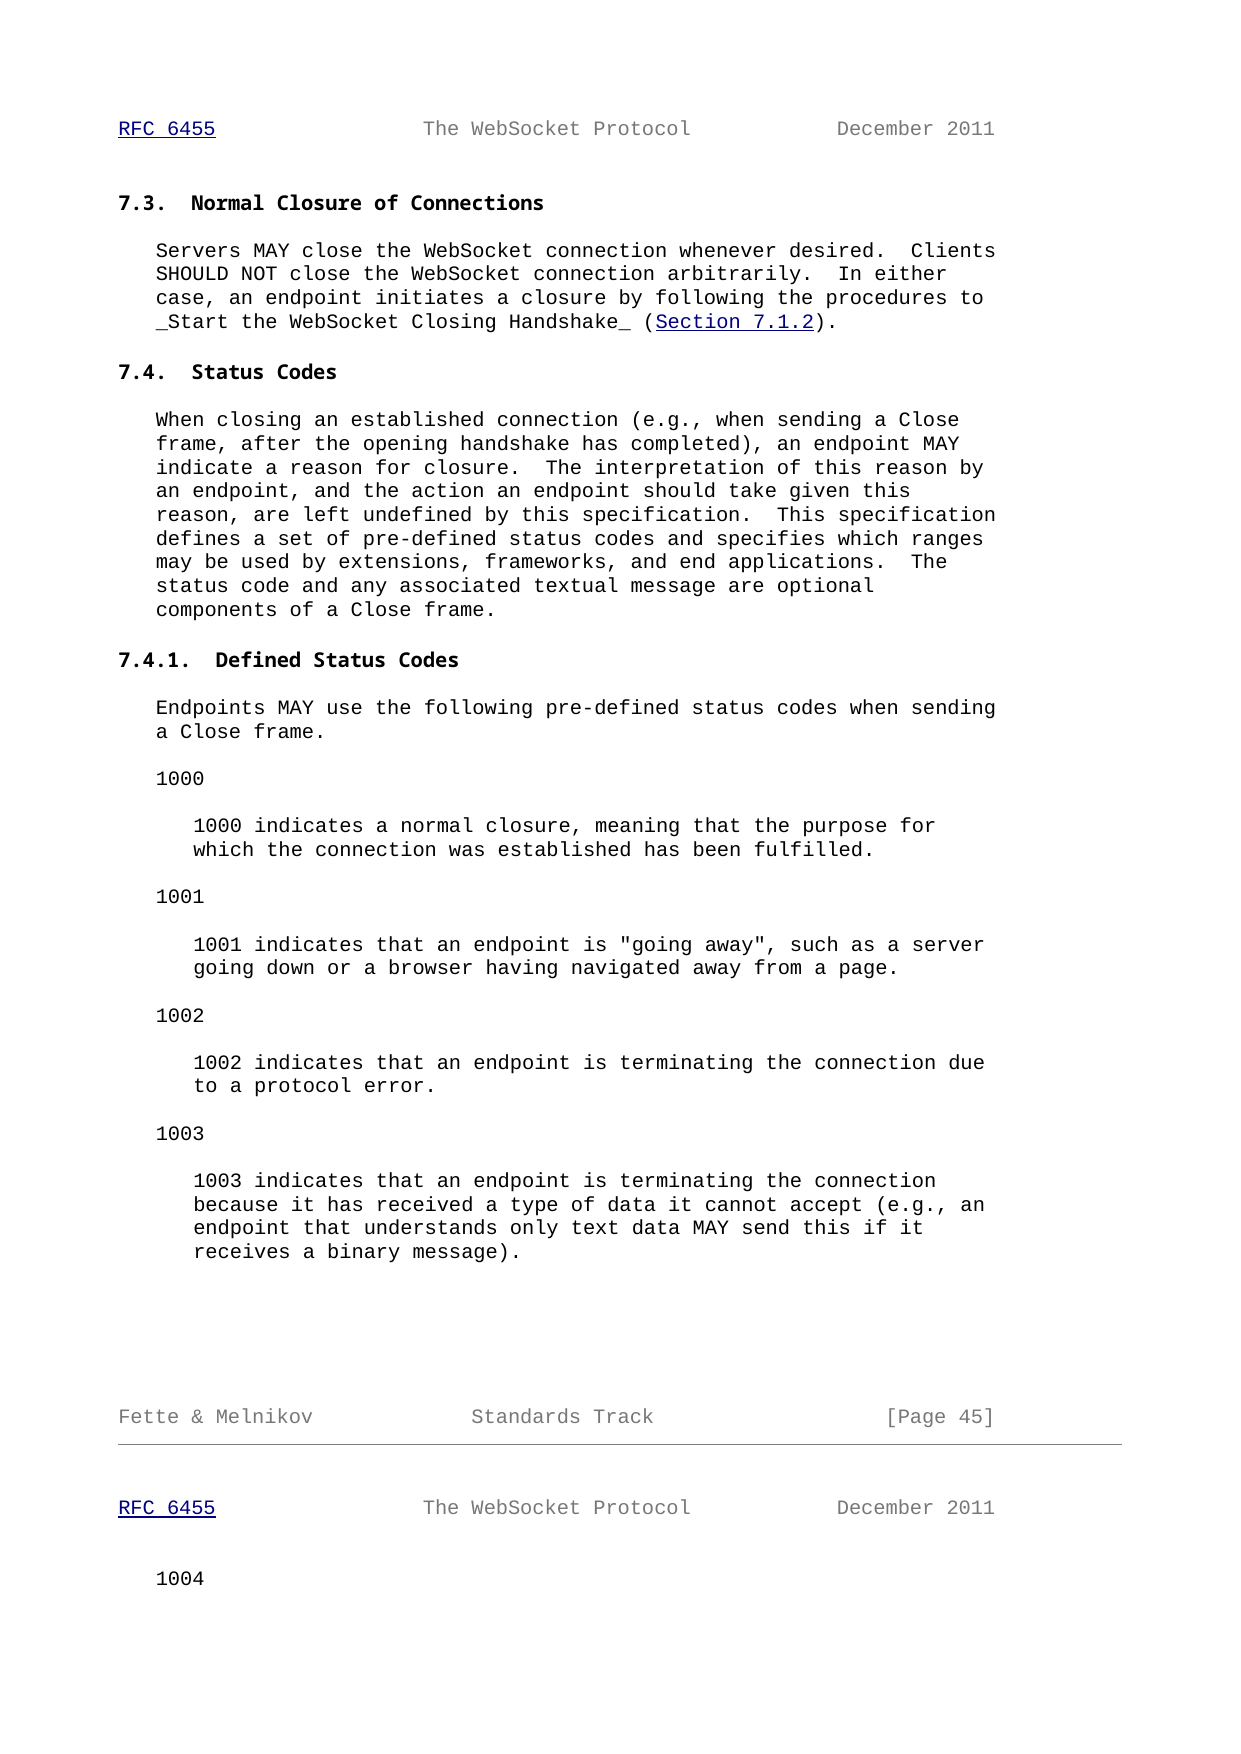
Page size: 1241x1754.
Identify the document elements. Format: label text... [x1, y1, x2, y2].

text a Close frame. [118, 721, 1122, 744]
text Fette & Melnikov Standards Track [Page 45] [118, 1407, 1122, 1429]
text endpoint that understands only text data MAY send this if it [118, 1217, 1122, 1241]
text defines a set of pre-defined status codes and specifies which ranges [118, 528, 1122, 551]
text status code and any associated textual message are optional [118, 575, 1122, 598]
text 1002 indicates that an endpoint is terminating the connection due [118, 1052, 1122, 1076]
text 1001 indicates that an endpoint is "going away", such as a server [118, 934, 1122, 957]
text reason, are left undefined by this specification. This specification [118, 504, 1122, 528]
text 7.3. Normal Closure of Connections [118, 188, 1122, 216]
text _Start the WebSocket Closing Handshake_ (Section 7.1.2). [118, 311, 1122, 334]
text components of a Close frame. [118, 598, 1122, 622]
text because it has received a type of data it cannot accept (e.g., an [118, 1194, 1122, 1217]
text may be used by extensions, frameworks, and end applications. The [118, 551, 1122, 575]
text When closing an established connection (e.g., when sending a Close [118, 409, 1122, 433]
text going down or a browser having navigated away from a page. [118, 957, 1122, 981]
text Servers MAY close the WebSocket connection whenever desired. Clients [118, 240, 1122, 263]
text 1004 [118, 1568, 1122, 1591]
text an endpoint, and the action an endpoint should take given this [118, 480, 1122, 504]
text 1000 [118, 768, 1122, 792]
text RFC 6455 The WebSocket Protocol December 2011 [118, 1497, 1122, 1521]
text which the connection was established has been fulfilled. [118, 839, 1122, 863]
text receives a binary message). [118, 1241, 1122, 1265]
text SHOULD NOT close the WebSocket connection arbitrarily. In either [118, 263, 1122, 287]
text indicate a reason for closure. The interpretation of this reason by [118, 457, 1122, 480]
text 1003 [118, 1123, 1122, 1146]
text RFC 6455 The WebSocket Protocol December 2011 [118, 118, 1122, 141]
text frame, after the opening handshake has completed), an endpoint MAY [118, 433, 1122, 457]
text Endpoints MAY use the following pre-defined status codes when sending [118, 697, 1122, 721]
text to a protocol error. [118, 1076, 1122, 1099]
text 1003 indicates that an endpoint is terminating the connection [118, 1170, 1122, 1194]
text 7.4.1. Defined Status Codes [118, 646, 1122, 673]
text 1001 [118, 886, 1122, 910]
text 1002 [118, 1004, 1122, 1028]
text case, an endpoint initiates a closure by following the procedures to [118, 287, 1122, 311]
text 1000 indicates a normal closure, meaning that the purpose for [118, 815, 1122, 839]
text 7.4. Status Codes [118, 358, 1122, 386]
